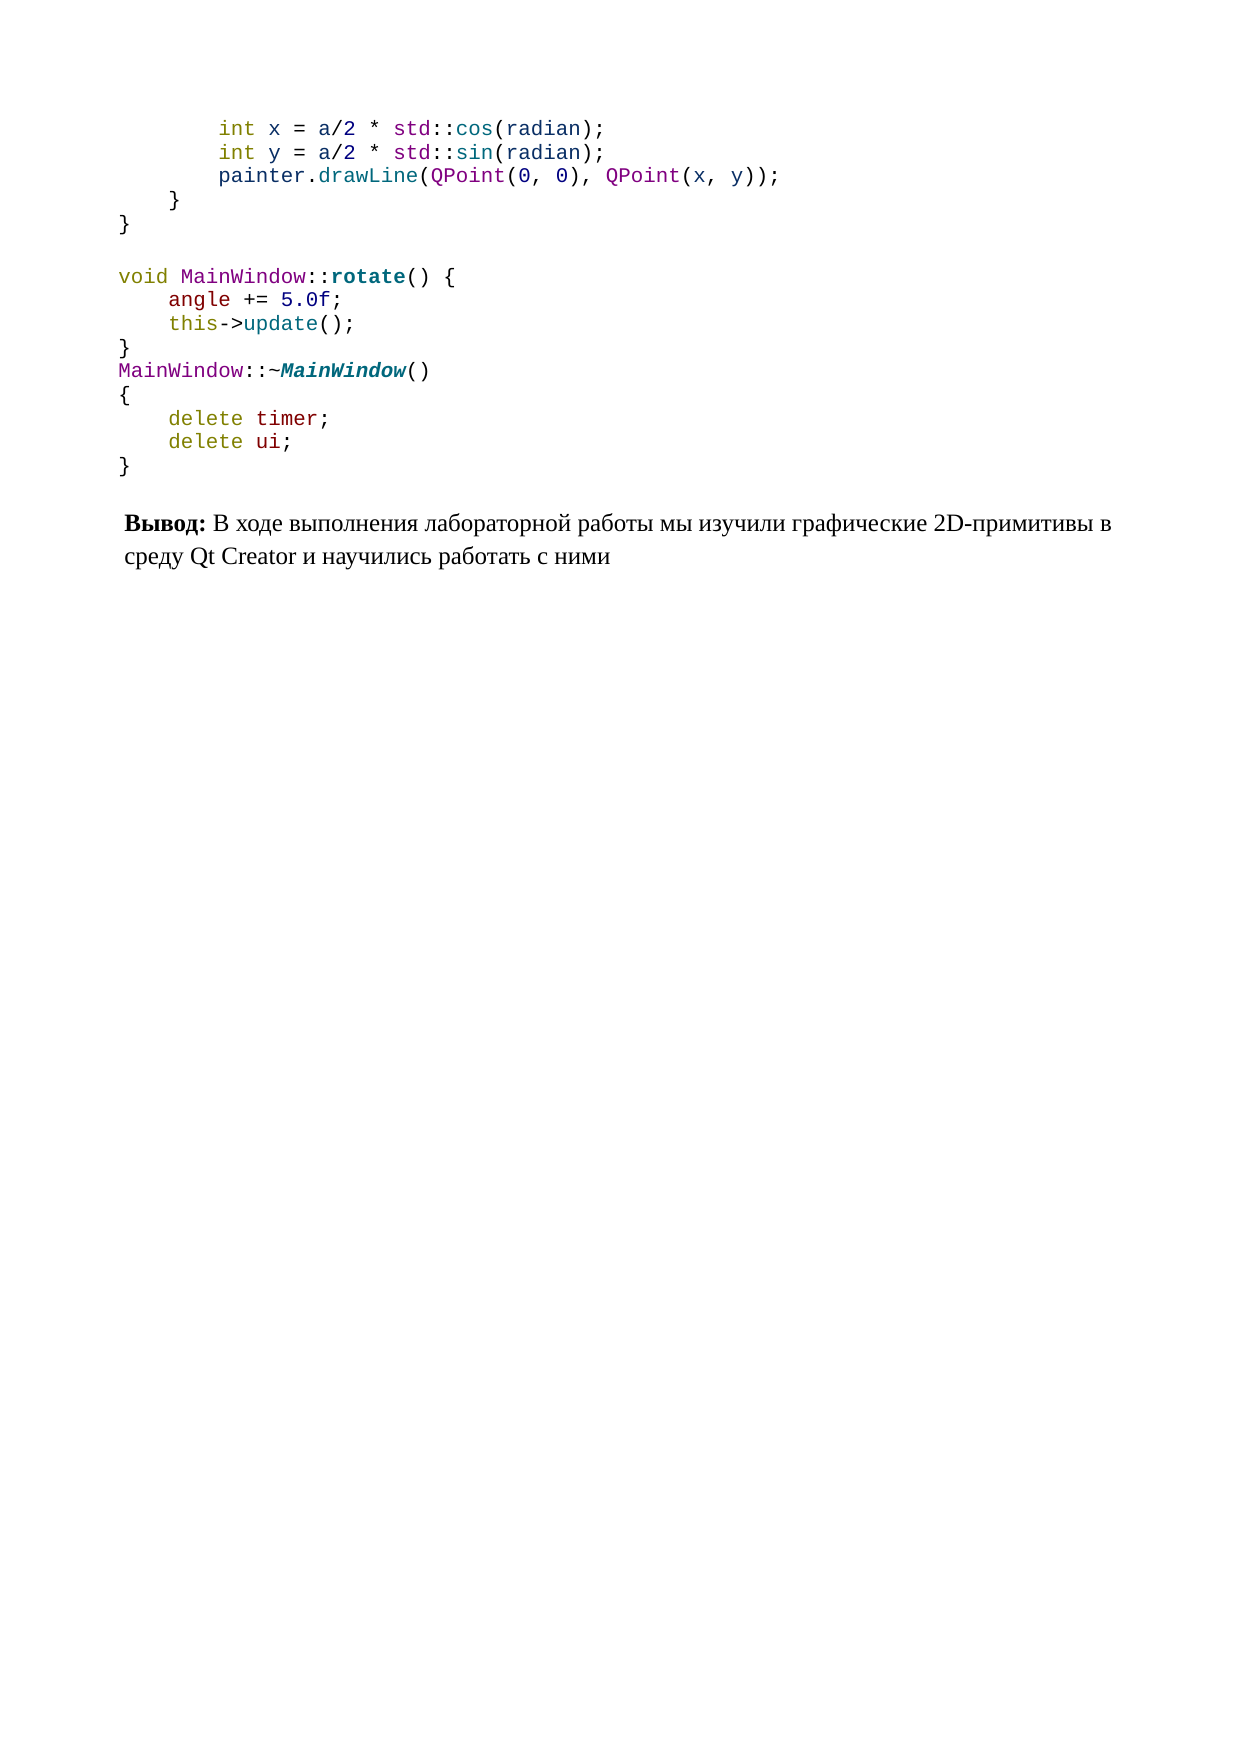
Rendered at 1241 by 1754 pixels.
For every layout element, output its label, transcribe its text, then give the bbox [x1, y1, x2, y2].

text void MainWindow::rotate() { [118, 266, 1122, 289]
text delete timer; [118, 408, 1122, 431]
text MainWindow::~MainWindow() [118, 360, 1122, 384]
text Вывод: В ходе выполнения лабораторной работы мы изучили графические 2D-примитивы в среду Qt Creator и научились работать с ними [124, 508, 1116, 570]
text painter.drawLine(QPoint(0, 0), QPoint(x, y)); [118, 165, 1122, 189]
text } [118, 213, 1122, 236]
text this->update(); [118, 313, 1122, 337]
text int y = a/2 * std::sin(radian); [118, 142, 1122, 165]
text angle += 5.0f; [118, 289, 1122, 313]
text } [118, 189, 1122, 213]
text } [118, 455, 1122, 479]
text { [118, 384, 1122, 408]
text delete ui; [118, 431, 1122, 455]
text int x = a/2 * std::cos(radian); [118, 118, 1122, 142]
text } [118, 337, 1122, 360]
